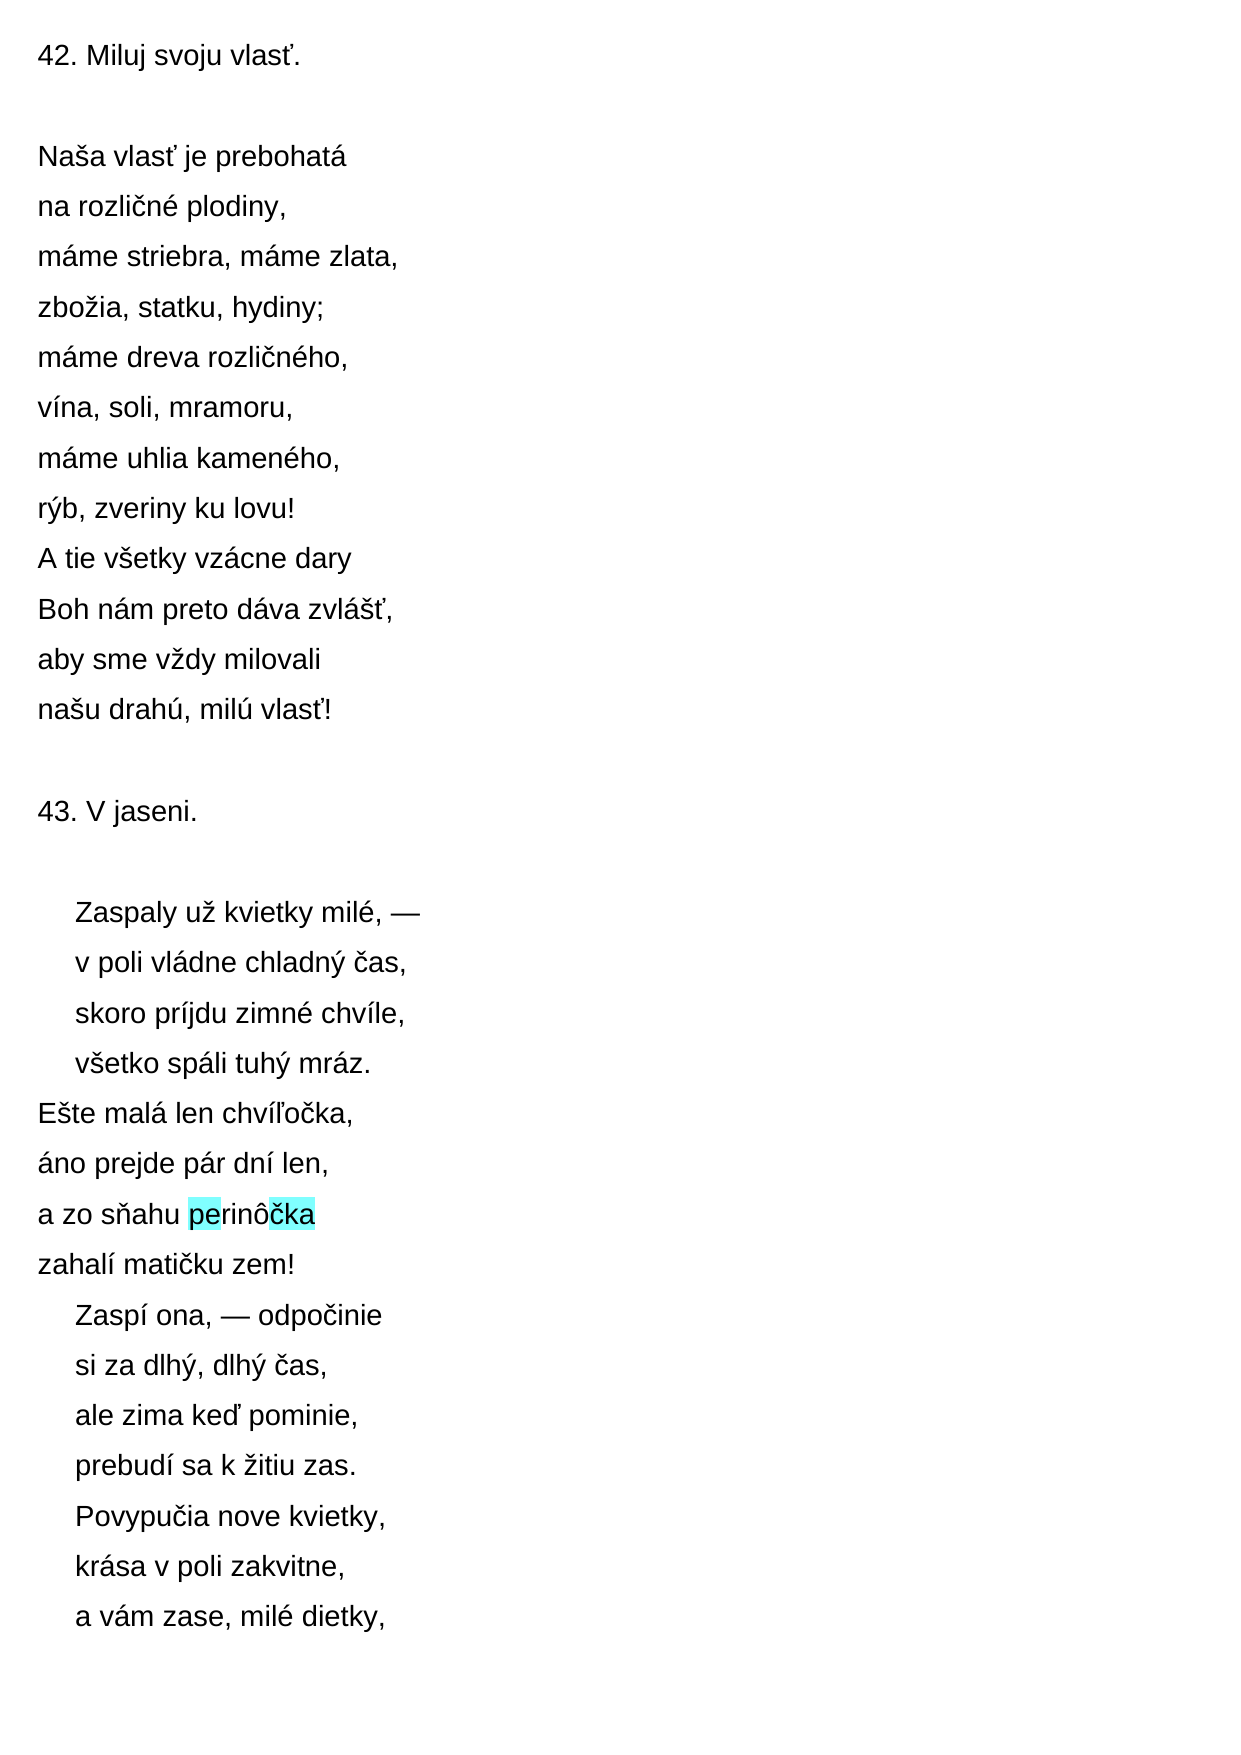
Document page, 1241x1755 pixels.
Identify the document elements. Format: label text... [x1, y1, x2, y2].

text Zaspaly už kvietky milé, — [37, 895, 1130, 928]
text na rozličné plodiny, [37, 189, 1130, 223]
text si za dlhý, dlhý čas, [37, 1348, 1130, 1381]
text prebudí sa k žitiu zas. [37, 1448, 1130, 1482]
text zbožia, statku, hydiny; [37, 290, 1130, 323]
text krása v poli zakvitne, [37, 1549, 1130, 1583]
text ale zima keď pominie, [37, 1398, 1130, 1432]
text zahalí matičku zem! [37, 1247, 1130, 1281]
text A tie všetky vzácne dary [37, 541, 1130, 575]
text aby sme vždy milovali [37, 642, 1130, 676]
text 43. V jaseni. [37, 794, 1130, 827]
text a zo sňahu perinôčka [37, 1197, 1130, 1230]
text máme dreva rozličného, [37, 340, 1130, 374]
text vína, soli, mramoru, [37, 390, 1130, 424]
text Ešte malá len chvíľočka, [37, 1096, 1130, 1130]
text a vám zase, milé dietky, [37, 1599, 1130, 1633]
text Boh nám preto dáva zvlášť, [37, 592, 1130, 625]
text 42. Miluj svoju vlasť. [37, 37, 1130, 71]
text skoro príjdu zimné chvíle, [37, 996, 1130, 1029]
text Povypučia nove kvietky, [37, 1499, 1130, 1532]
text áno prejde pár dní len, [37, 1147, 1130, 1180]
text Zaspí ona, — odpočinie [37, 1297, 1130, 1331]
text Naša vlasť je prebohatá [37, 139, 1130, 172]
text v poli vládne chladný čas, [37, 945, 1130, 979]
text máme striebra, máme zlata, [37, 239, 1130, 273]
text máme uhlia kameného, [37, 441, 1130, 474]
text našu drahú, milú vlasť! [37, 692, 1130, 726]
text rýb, zveriny ku lovu! [37, 491, 1130, 524]
text všetko spáli tuhý mráz. [37, 1046, 1130, 1079]
